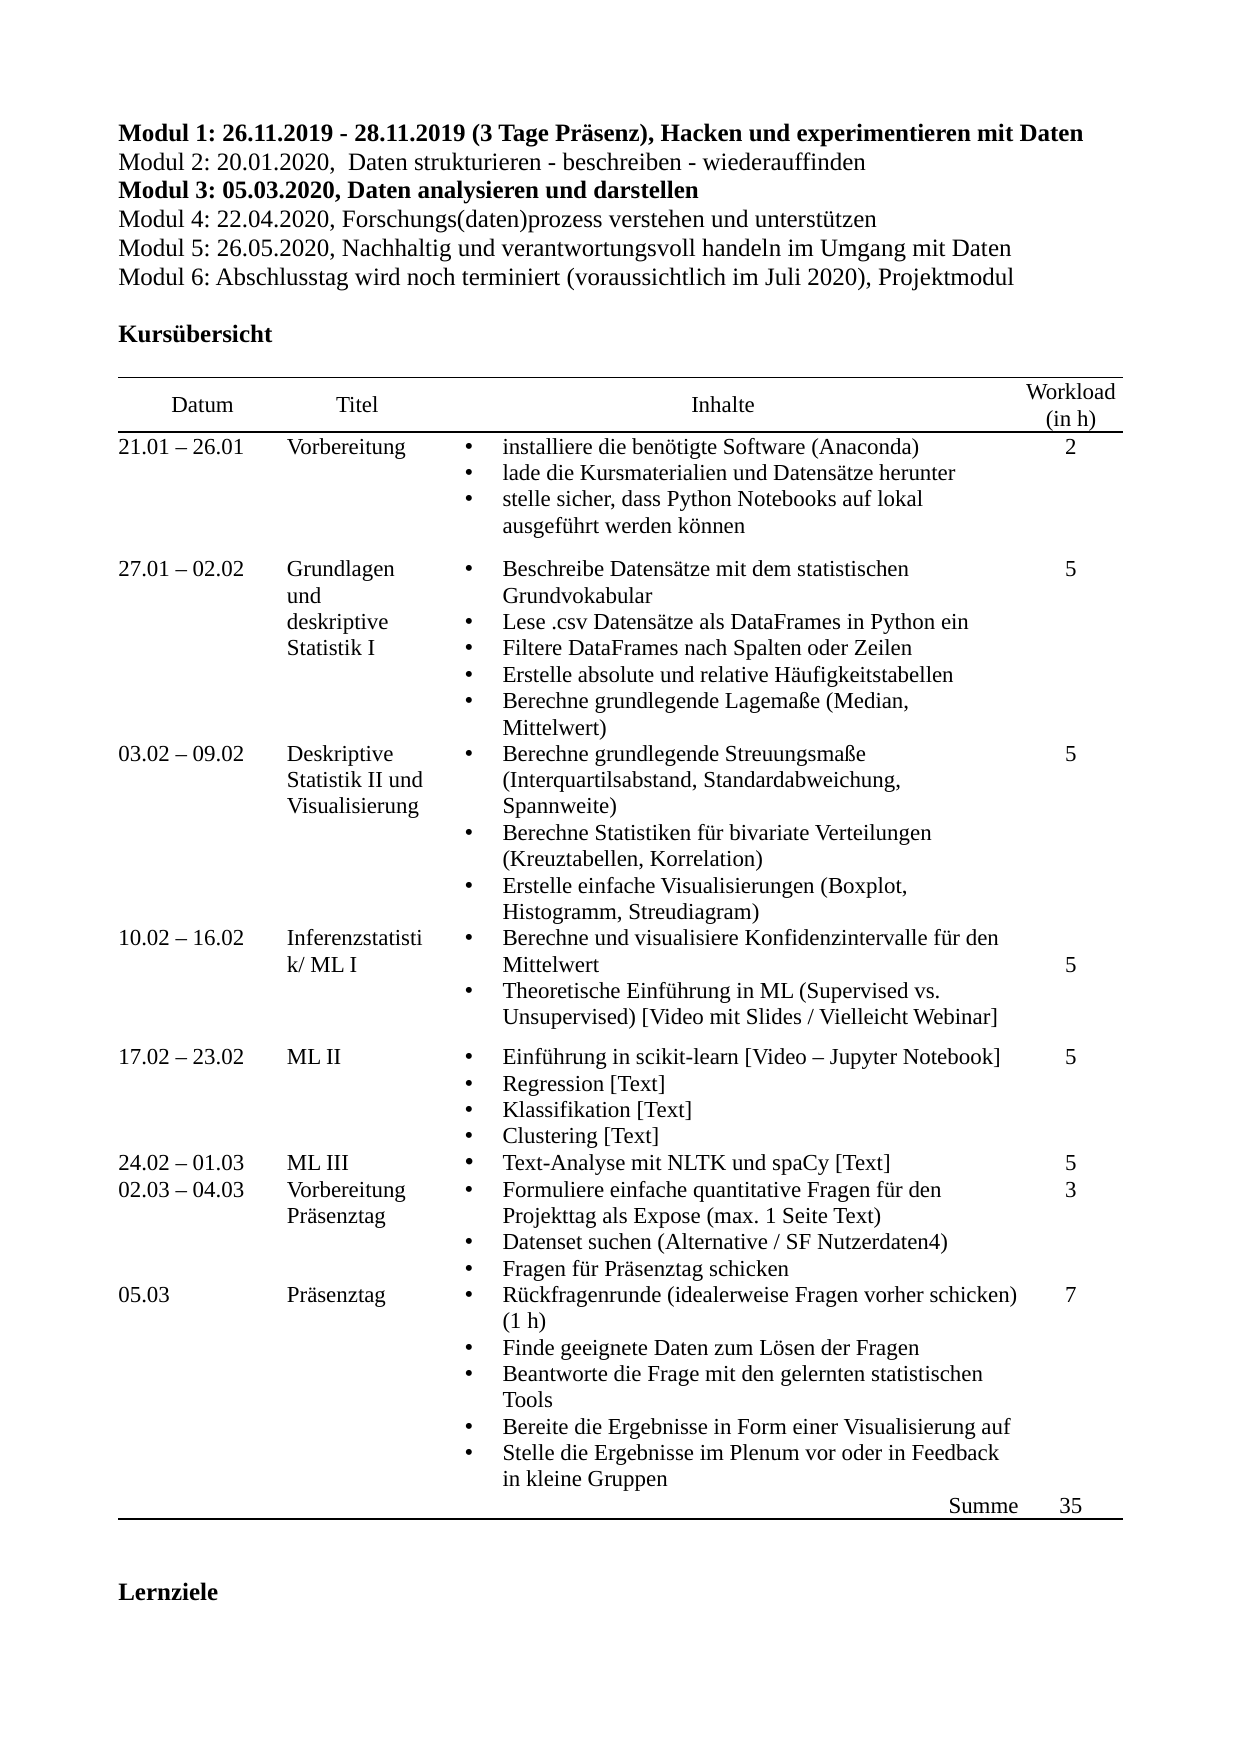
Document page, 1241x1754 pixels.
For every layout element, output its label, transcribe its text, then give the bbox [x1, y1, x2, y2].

table_cell 3 [1018, 1176, 1123, 1281]
text Kursübersicht [118, 319, 1122, 348]
table_cell Berechne grundlegende Streuungsmaße (Interquartilsabstand, Standardabweichung, Spannweite) Berechne Statistiken für bivariate Verteilungen (Kreuztabellen, Korrelation) Erstelle einfache Visualisierungen (Boxplot, Histogramm, Streudiagram) [427, 740, 1018, 924]
table_cell 5 [1018, 555, 1123, 740]
table_cell Summe [427, 1492, 1018, 1518]
table_cell 5 [1018, 740, 1123, 924]
table_cell 2 [1018, 433, 1123, 555]
table_cell 21.01 – 26.01 [118, 433, 287, 555]
text Modul 1: 26.11.2019 - 28.11.2019 (3 Tage Präsenz), Hacken und experimentieren mit Daten [118, 118, 1122, 147]
table_cell [118, 1492, 287, 1518]
table_cell Grundlagen und deskriptive Statistik I [287, 555, 427, 740]
table_cell Inferenzstatistik/ ML I [287, 924, 427, 1043]
table_cell Einführung in scikit-learn [Video – Jupyter Notebook] Regression [Text] Klassifikation [Text] Clustering [Text] [427, 1044, 1018, 1149]
table_cell Präsenztag [287, 1281, 427, 1492]
text Modul 2: 20.01.2020, Daten strukturieren - beschreiben - wiederauffinden [118, 147, 1122, 176]
table_cell 27.01 – 02.02 [118, 555, 287, 740]
table_cell 5 [1018, 924, 1123, 1043]
table_header Datum [118, 378, 287, 431]
table_cell 7 [1018, 1281, 1123, 1492]
text Lernziele [118, 1577, 1122, 1606]
table_cell Formuliere einfache quantitative Fragen für den Projekttag als Expose (max. 1 Seite Text) Datenset suchen (Alternative / SF Nutzerdaten4) Fragen für Präsenztag schicken [427, 1176, 1018, 1281]
table_cell 10.02 – 16.02 [118, 924, 287, 1043]
table_cell ML III [287, 1149, 427, 1176]
table_header Workload (in h) [1018, 378, 1123, 431]
text Modul 4: 22.04.2020, Forschungs(daten)prozess verstehen und unterstützen [118, 204, 1122, 233]
table_cell Rückfragenrunde (idealerweise Fragen vorher schicken) (1 h) Finde geeignete Daten zum Lösen der Fragen Beantworte die Frage mit den gelernten statistischen Tools Bereite die Ergebnisse in Form einer Visualisierung auf Stelle die Ergebnisse im Plenum vor oder in Feedback in kleine Gruppen [427, 1281, 1018, 1492]
table_cell installiere die benötigte Software (Anaconda) lade die Kursmaterialien und Datensätze herunter stelle sicher, dass Python Notebooks auf lokal ausgeführt werden können [427, 433, 1018, 555]
table_cell 24.02 – 01.03 [118, 1149, 287, 1176]
table_header Titel [287, 378, 427, 431]
text Modul 5: 26.05.2020, Nachhaltig und verantwortungsvoll handeln im Umgang mit Daten [118, 233, 1122, 262]
table_cell Vorbereitung Präsenztag [287, 1176, 427, 1281]
table_cell Text-Analyse mit NLTK und spaCy [Text] [427, 1149, 1018, 1176]
table_cell Deskriptive Statistik II und Visualisierung [287, 740, 427, 924]
table_header Inhalte [427, 378, 1018, 431]
table_cell [287, 1492, 427, 1518]
table_cell 5 [1018, 1044, 1123, 1149]
table_cell 02.03 – 04.03 [118, 1176, 287, 1281]
table_cell 35 [1018, 1492, 1123, 1518]
table_cell 17.02 – 23.02 [118, 1044, 287, 1149]
table_cell ML II [287, 1044, 427, 1149]
table_cell 03.02 – 09.02 [118, 740, 287, 924]
table_cell 05.03 [118, 1281, 287, 1492]
table_cell Berechne und visualisiere Konfidenzintervalle für den Mittelwert Theoretische Einführung in ML (Supervised vs. Unsupervised) [Video mit Slides / Vielleicht Webinar] [427, 924, 1018, 1043]
table_cell Beschreibe Datensätze mit dem statistischen Grundvokabular Lese .csv Datensätze als DataFrames in Python ein Filtere DataFrames nach Spalten oder Zeilen Erstelle absolute und relative Häufigkeitstabellen Berechne grundlegende Lagemaße (Median, Mittelwert) [427, 555, 1018, 740]
table_cell Vorbereitung [287, 433, 427, 555]
text Modul 3: 05.03.2020, Daten analysieren und darstellen [118, 176, 1122, 204]
text Modul 6: Abschlusstag wird noch terminiert (voraussichtlich im Juli 2020), Projektmodul [118, 262, 1122, 291]
table_cell 5 [1018, 1149, 1123, 1176]
